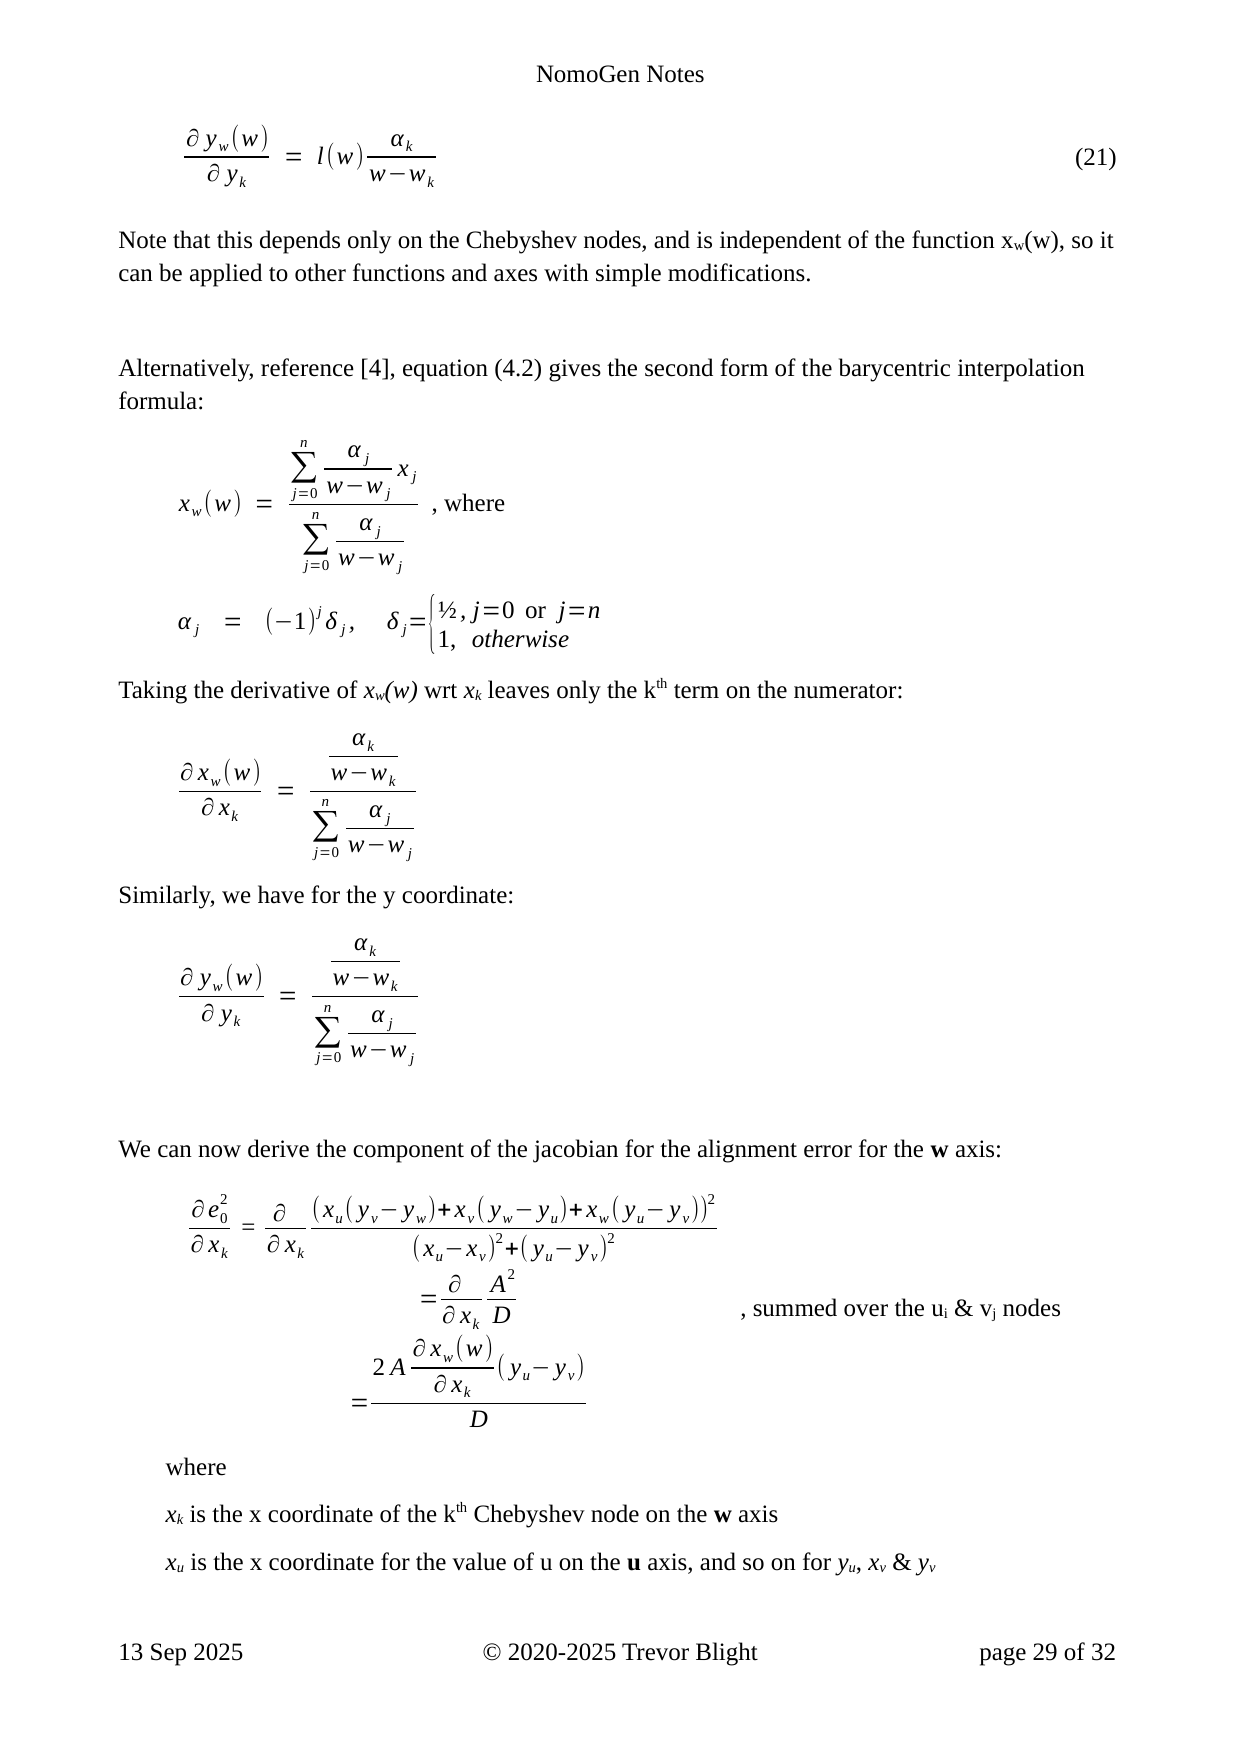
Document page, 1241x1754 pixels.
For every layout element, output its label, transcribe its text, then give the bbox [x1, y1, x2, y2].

text Taking the derivative of xw(w) wrt xk leaves only the kth term on the numerator: [118, 675, 1122, 704]
text , summed over the ui & vj nodes [165, 1191, 1122, 1433]
text xk is the x coordinate of the kth Chebyshev node on the w axis [165, 1499, 1122, 1528]
text Alternatively, reference [4], equation (4.2) gives the second form of the barycentric interpolation formula: [118, 353, 1122, 415]
text Similarly, we have for the y coordinate: [118, 881, 1122, 909]
text We can now derive the component of the jacobian for the alignment error for the w axis: [118, 1134, 1122, 1162]
text xu is the x coordinate for the value of u on the u axis, and so on for yu, xv & yv [165, 1547, 1122, 1576]
table_header (21) [1010, 117, 1122, 196]
text where [165, 1452, 1122, 1480]
table_header [118, 117, 1010, 196]
text Note that this depends only on the Chebyshev nodes, and is independent of the function xw(w), so it can be applied to other functions and axes with simple modifications. [118, 225, 1122, 287]
text , where [165, 434, 1122, 574]
